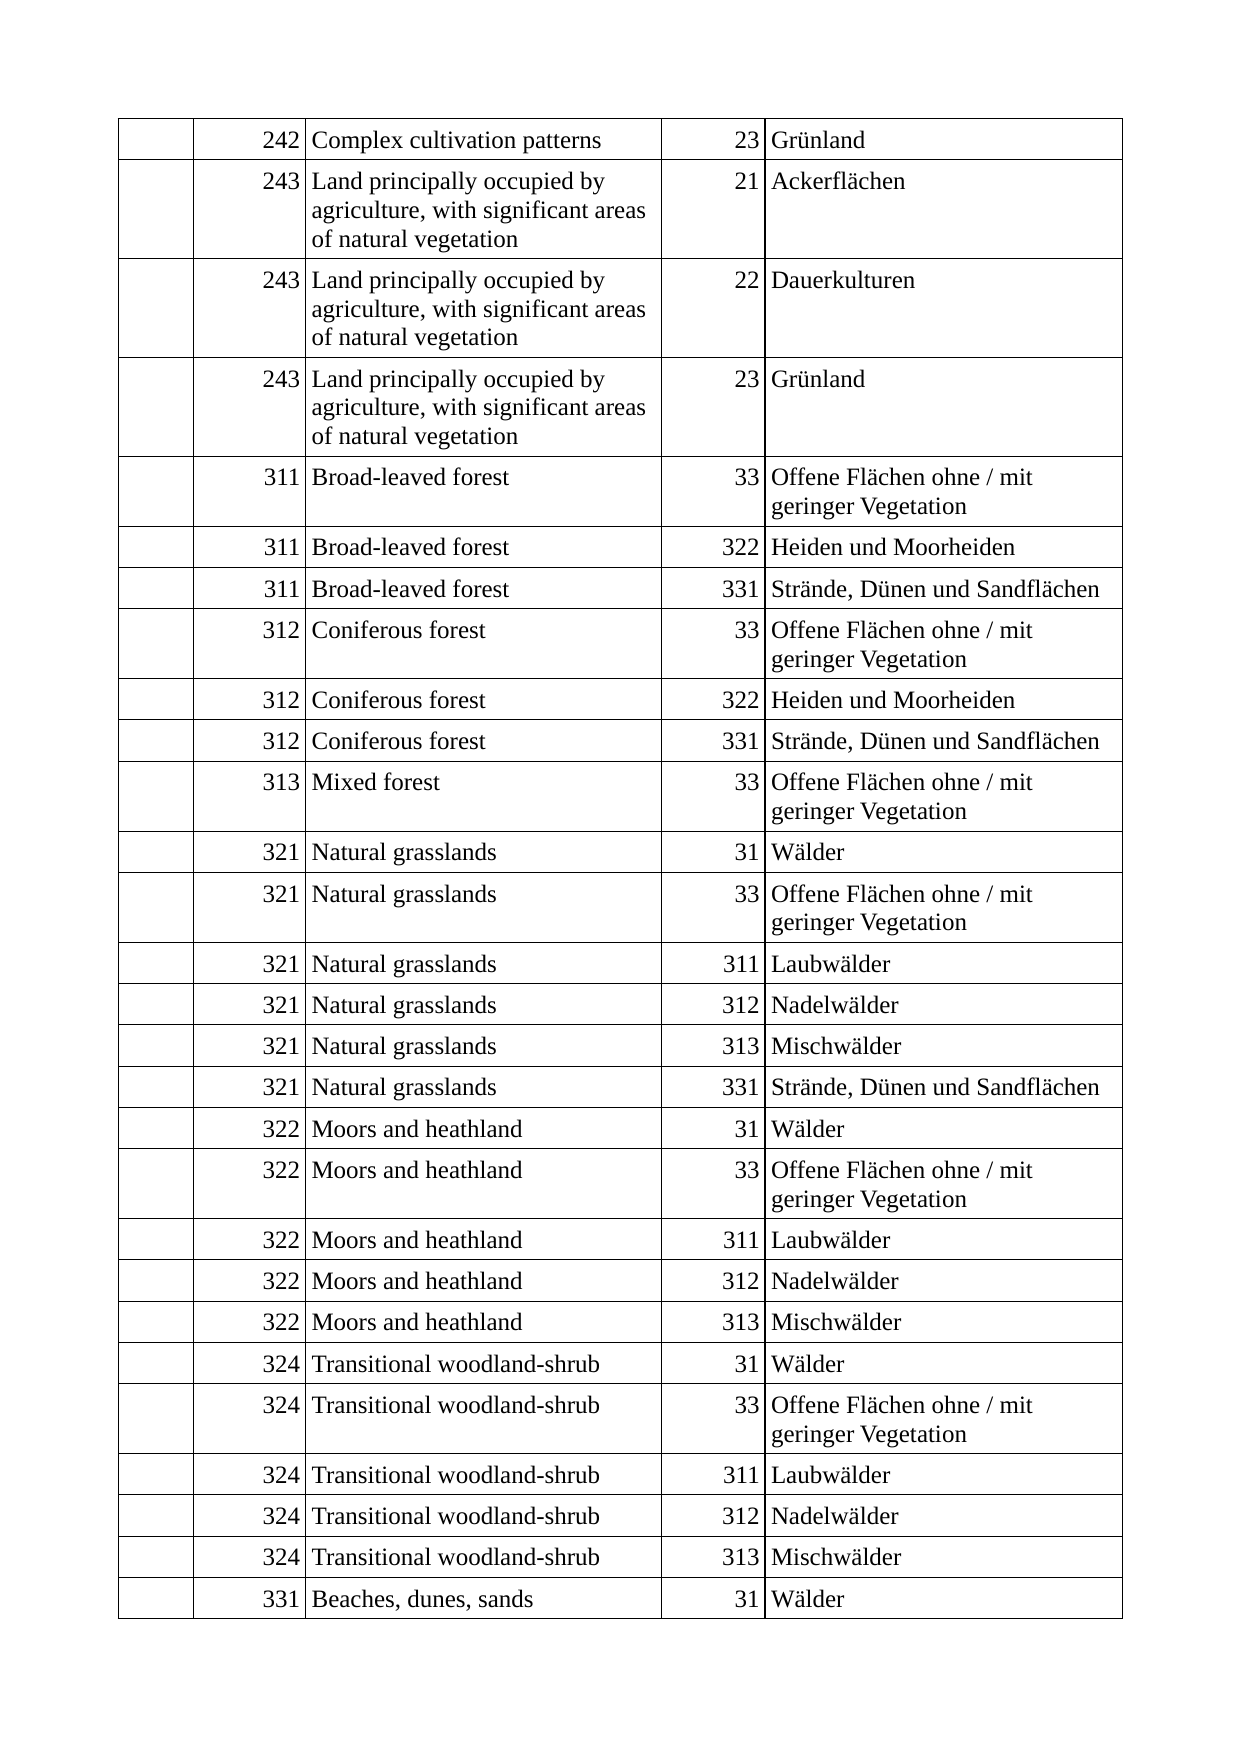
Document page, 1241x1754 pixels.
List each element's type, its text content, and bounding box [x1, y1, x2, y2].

table_cell Natural grasslands [306, 943, 661, 983]
table_cell 331 [662, 568, 764, 608]
table_cell Strände, Dünen und Sandflächen [766, 1067, 1122, 1107]
table_cell 312 [194, 679, 305, 719]
table_cell 243 [194, 259, 305, 357]
table_cell Natural grasslands [306, 1025, 661, 1066]
table_cell [119, 1343, 193, 1383]
table_cell Moors and heathland [306, 1108, 661, 1148]
table_cell Moors and heathland [306, 1149, 661, 1218]
table_cell 313 [662, 1025, 764, 1066]
table_cell Coniferous forest [306, 609, 661, 678]
table_cell 331 [194, 1578, 305, 1618]
table_cell 31 [662, 1108, 764, 1148]
table_cell 31 [662, 832, 764, 872]
table_cell Offene Flächen ohne / mit geringer Vegetation [766, 1384, 1122, 1453]
table_cell Land principally occupied by agriculture, with significant areas of natural vegetation [306, 259, 661, 357]
table_cell Transitional woodland-shrub [306, 1537, 661, 1577]
table_cell 331 [662, 720, 764, 761]
table_cell Moors and heathland [306, 1302, 661, 1342]
table_cell Natural grasslands [306, 832, 661, 872]
table_cell 321 [194, 873, 305, 942]
table_cell Wälder [766, 1578, 1122, 1618]
table_cell 321 [194, 984, 305, 1024]
table_cell Wälder [766, 1108, 1122, 1148]
table_cell 322 [662, 679, 764, 719]
table_cell 312 [662, 984, 764, 1024]
table_cell [119, 527, 193, 567]
table_cell 311 [662, 1454, 764, 1494]
table_cell [119, 1067, 193, 1107]
table_cell Broad-leaved forest [306, 457, 661, 526]
table_cell 321 [194, 943, 305, 983]
table_cell Offene Flächen ohne / mit geringer Vegetation [766, 873, 1122, 942]
table_cell Transitional woodland-shrub [306, 1384, 661, 1453]
table_cell 311 [662, 1219, 764, 1259]
table_cell Coniferous forest [306, 679, 661, 719]
table_cell Nadelwälder [766, 1495, 1122, 1536]
table_cell 322 [194, 1302, 305, 1342]
table_cell 322 [194, 1149, 305, 1218]
table_cell Wälder [766, 832, 1122, 872]
table_cell [119, 1537, 193, 1577]
table_cell [119, 609, 193, 678]
table_cell 243 [194, 160, 305, 258]
table_cell Laubwälder [766, 1454, 1122, 1494]
table_cell [119, 160, 193, 258]
table_cell Laubwälder [766, 1219, 1122, 1259]
table_cell 321 [194, 1067, 305, 1107]
table_cell Laubwälder [766, 943, 1122, 983]
table_cell 312 [662, 1495, 764, 1536]
table_cell Heiden und Moorheiden [766, 527, 1122, 567]
table_cell 324 [194, 1454, 305, 1494]
table_cell 324 [194, 1384, 305, 1453]
table_cell 312 [194, 720, 305, 761]
table_cell 23 [662, 119, 764, 159]
table_cell [119, 1025, 193, 1066]
table_cell Offene Flächen ohne / mit geringer Vegetation [766, 762, 1122, 831]
table_cell [119, 984, 193, 1024]
table_cell 313 [662, 1302, 764, 1342]
table_cell 322 [194, 1219, 305, 1259]
table_cell Mixed forest [306, 762, 661, 831]
table_cell [119, 832, 193, 872]
table_cell Transitional woodland-shrub [306, 1495, 661, 1536]
table_cell 324 [194, 1537, 305, 1577]
table_cell [119, 119, 193, 159]
table_cell Complex cultivation patterns [306, 119, 661, 159]
table_cell Wälder [766, 1343, 1122, 1383]
table_cell 22 [662, 259, 764, 357]
table_cell 312 [662, 1260, 764, 1301]
table_cell [119, 1149, 193, 1218]
table_cell [119, 1302, 193, 1342]
table_cell Beaches, dunes, sands [306, 1578, 661, 1618]
table_cell [119, 259, 193, 357]
table_cell Strände, Dünen und Sandflächen [766, 568, 1122, 608]
table_cell Grünland [766, 358, 1122, 456]
table_cell [119, 568, 193, 608]
table_cell Land principally occupied by agriculture, with significant areas of natural vegetation [306, 160, 661, 258]
table_cell Mischwälder [766, 1025, 1122, 1066]
table_cell Nadelwälder [766, 1260, 1122, 1301]
table_cell 313 [194, 762, 305, 831]
table_cell Coniferous forest [306, 720, 661, 761]
table_cell [119, 1495, 193, 1536]
table_cell 321 [194, 1025, 305, 1066]
table_cell Transitional woodland-shrub [306, 1343, 661, 1383]
table_cell Moors and heathland [306, 1260, 661, 1301]
table_cell [119, 457, 193, 526]
table_cell [119, 1384, 193, 1453]
table_cell 311 [194, 527, 305, 567]
table_cell 33 [662, 873, 764, 942]
table_cell Offene Flächen ohne / mit geringer Vegetation [766, 457, 1122, 526]
table_cell 321 [194, 832, 305, 872]
table_cell 324 [194, 1495, 305, 1536]
table_cell [119, 1219, 193, 1259]
table_cell [119, 1260, 193, 1301]
table_cell Dauerkulturen [766, 259, 1122, 357]
table_cell Natural grasslands [306, 984, 661, 1024]
table_cell [119, 679, 193, 719]
table_cell 311 [662, 943, 764, 983]
table_cell Moors and heathland [306, 1219, 661, 1259]
table_cell Natural grasslands [306, 1067, 661, 1107]
table_cell Mischwälder [766, 1302, 1122, 1342]
table_cell Strände, Dünen und Sandflächen [766, 720, 1122, 761]
table_cell Offene Flächen ohne / mit geringer Vegetation [766, 609, 1122, 678]
table_cell Broad-leaved forest [306, 568, 661, 608]
table_cell [119, 1108, 193, 1148]
table_cell 33 [662, 1384, 764, 1453]
table_cell 331 [662, 1067, 764, 1107]
table_cell 243 [194, 358, 305, 456]
table_cell 322 [194, 1108, 305, 1148]
table_cell Offene Flächen ohne / mit geringer Vegetation [766, 1149, 1122, 1218]
table_cell [119, 943, 193, 983]
table_cell Broad-leaved forest [306, 527, 661, 567]
table_cell Heiden und Moorheiden [766, 679, 1122, 719]
table_cell 33 [662, 1149, 764, 1218]
table_cell 312 [194, 609, 305, 678]
table_cell [119, 762, 193, 831]
table_cell Nadelwälder [766, 984, 1122, 1024]
table_cell 322 [662, 527, 764, 567]
table_cell Transitional woodland-shrub [306, 1454, 661, 1494]
table_cell [119, 1454, 193, 1494]
table_cell 322 [194, 1260, 305, 1301]
table_cell 21 [662, 160, 764, 258]
table_cell 324 [194, 1343, 305, 1383]
table_cell [119, 720, 193, 761]
table_cell 31 [662, 1578, 764, 1618]
table_cell 33 [662, 609, 764, 678]
table_cell Land principally occupied by agriculture, with significant areas of natural vegetation [306, 358, 661, 456]
table_cell [119, 358, 193, 456]
table_cell Ackerflächen [766, 160, 1122, 258]
table_cell 311 [194, 568, 305, 608]
table_cell 242 [194, 119, 305, 159]
table_cell 313 [662, 1537, 764, 1577]
table_cell 33 [662, 457, 764, 526]
table_cell 33 [662, 762, 764, 831]
table_cell 311 [194, 457, 305, 526]
table_cell Grünland [766, 119, 1122, 159]
table_cell 31 [662, 1343, 764, 1383]
table_cell Natural grasslands [306, 873, 661, 942]
table_cell [119, 873, 193, 942]
table_cell [119, 1578, 193, 1618]
table_cell 23 [662, 358, 764, 456]
table_cell Mischwälder [766, 1537, 1122, 1577]
